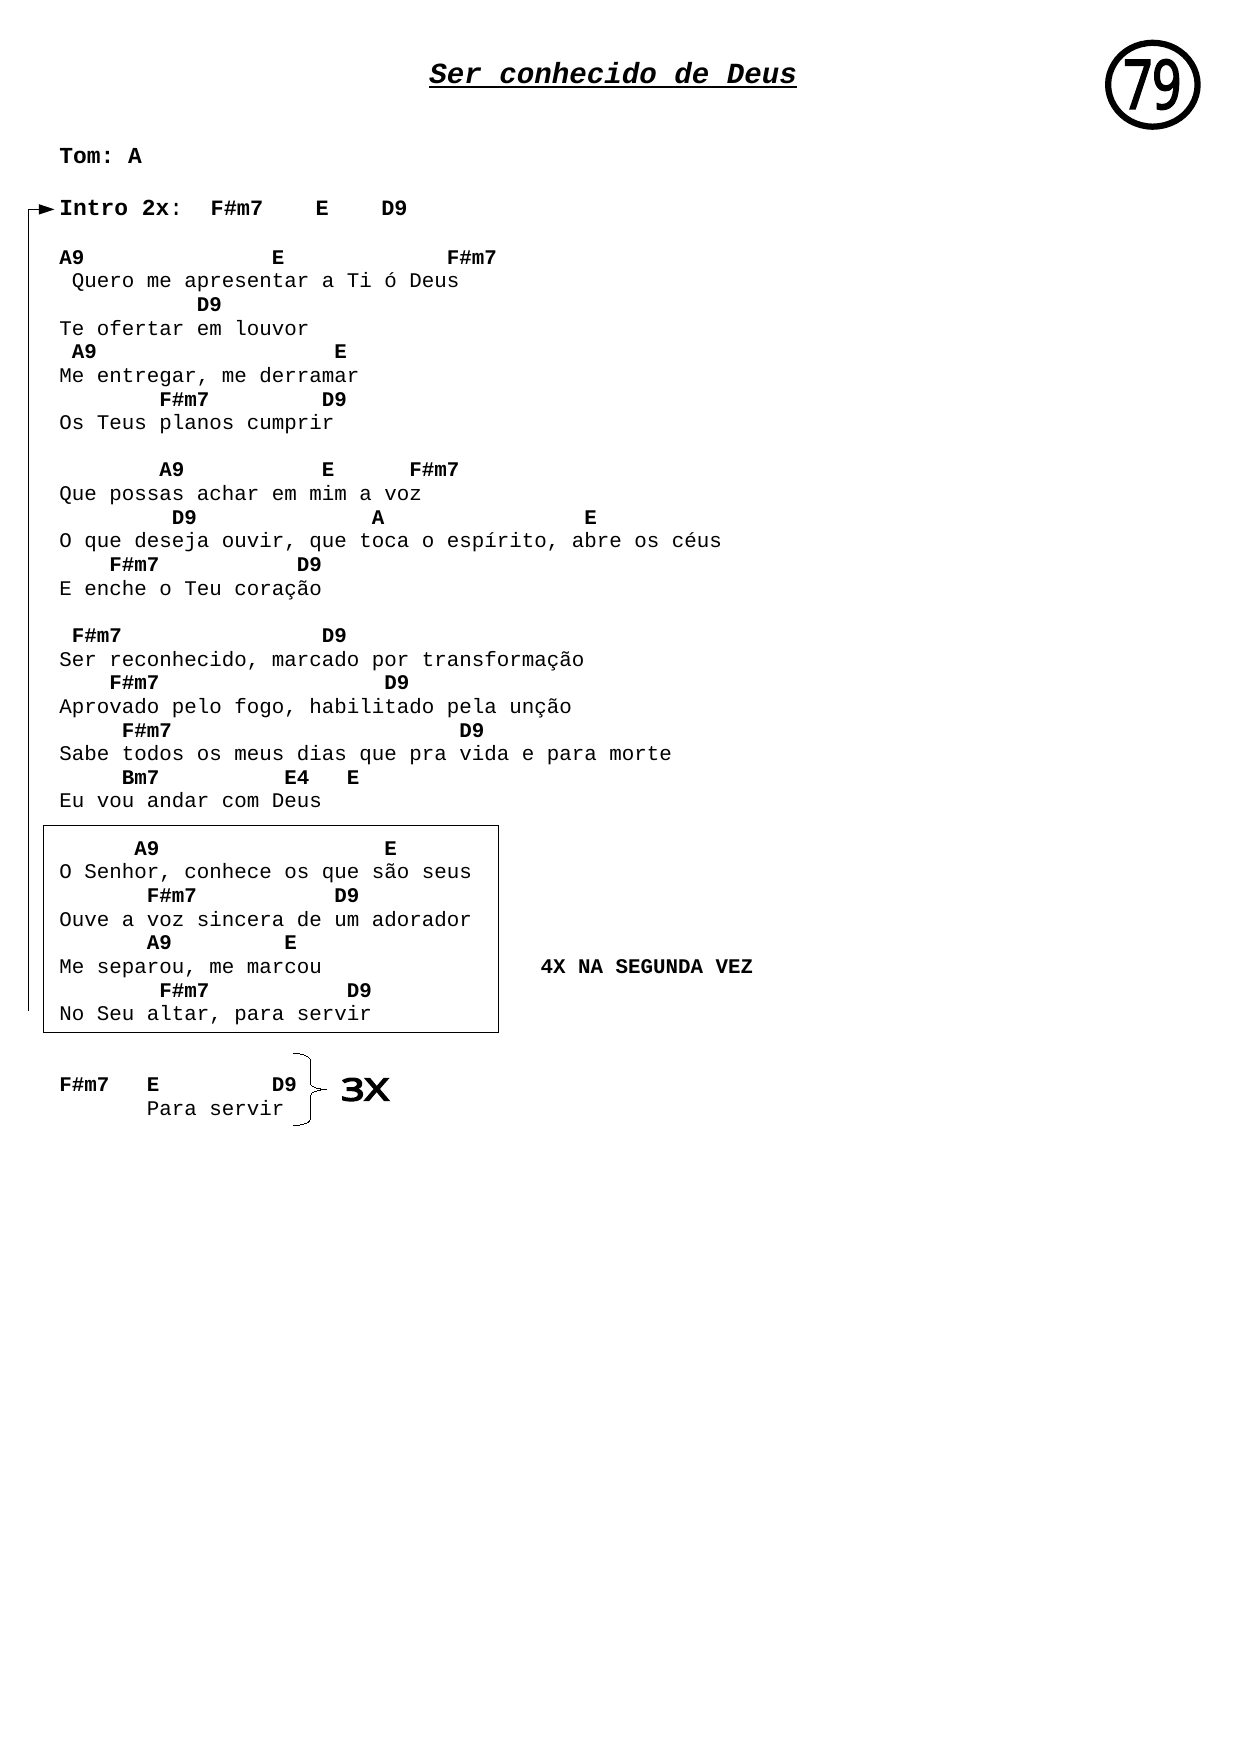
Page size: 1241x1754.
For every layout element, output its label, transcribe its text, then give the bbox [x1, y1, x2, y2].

text A9 E [59, 932, 498, 956]
text F#m7 D9 [59, 885, 498, 909]
text Ouve a voz sincera de um adorador [59, 909, 498, 932]
text F#m7 D9 [59, 672, 1167, 696]
text A9 E F#m7 [59, 459, 1167, 483]
text Ser conhecido de Deus [59, 59, 1112, 92]
text F#m7 D9 [59, 980, 498, 1003]
text [1142, 59, 1162, 92]
text Bm7 E4 E [59, 767, 1167, 791]
text Que possas achar em mim a voz [59, 483, 1167, 507]
text F#m7 D9 [59, 388, 1167, 412]
text [499, 1003, 1167, 1027]
text 4X NA SEGUNDA VEZ [499, 956, 1167, 980]
text Os Teus planos cumprir [59, 412, 1167, 436]
text A9 E [59, 341, 1167, 365]
text F#m7 D9 [59, 554, 1167, 578]
text Me separou, me marcou [59, 956, 498, 980]
text D9 [59, 294, 1167, 318]
text Sabe todos os meus dias que pra vida e para morte [59, 743, 1167, 767]
text Para servir [59, 1098, 1167, 1122]
text O Senhor, conhece os que são seus [59, 861, 498, 885]
text F#m7 E D9 [59, 1074, 1167, 1098]
text No Seu altar, para servir [59, 1003, 498, 1027]
text Intro 2x: F#m7 E D9 [59, 196, 1167, 222]
text [499, 861, 1167, 885]
text Me entregar, me derramar [59, 365, 1167, 388]
text [1112, 59, 1143, 92]
text Eu vou andar com Deus [59, 791, 1167, 814]
text Ser reconhecido, marcado por transformação [59, 649, 1167, 672]
text O que deseja ouvir, que toca o espírito, abre os céus [59, 530, 1167, 554]
text [499, 980, 1167, 1003]
text E enche o Teu coração [59, 578, 1167, 601]
text Tom: A [59, 144, 1167, 170]
text Te ofertar em louvor [59, 318, 1167, 341]
text Quero me apresentar a Ti ó Deus [59, 270, 1167, 294]
text [499, 838, 1167, 861]
text A9 E [59, 838, 498, 861]
text Aprovado pelo fogo, habilitado pela unção [59, 696, 1167, 719]
text F#m7 D9 [59, 719, 1167, 743]
text [499, 885, 1167, 909]
text A9 E F#m7 [59, 247, 1167, 270]
text F#m7 D9 [59, 625, 1167, 649]
text D9 A E [59, 507, 1167, 530]
text [499, 909, 1167, 932]
text [499, 932, 1167, 956]
